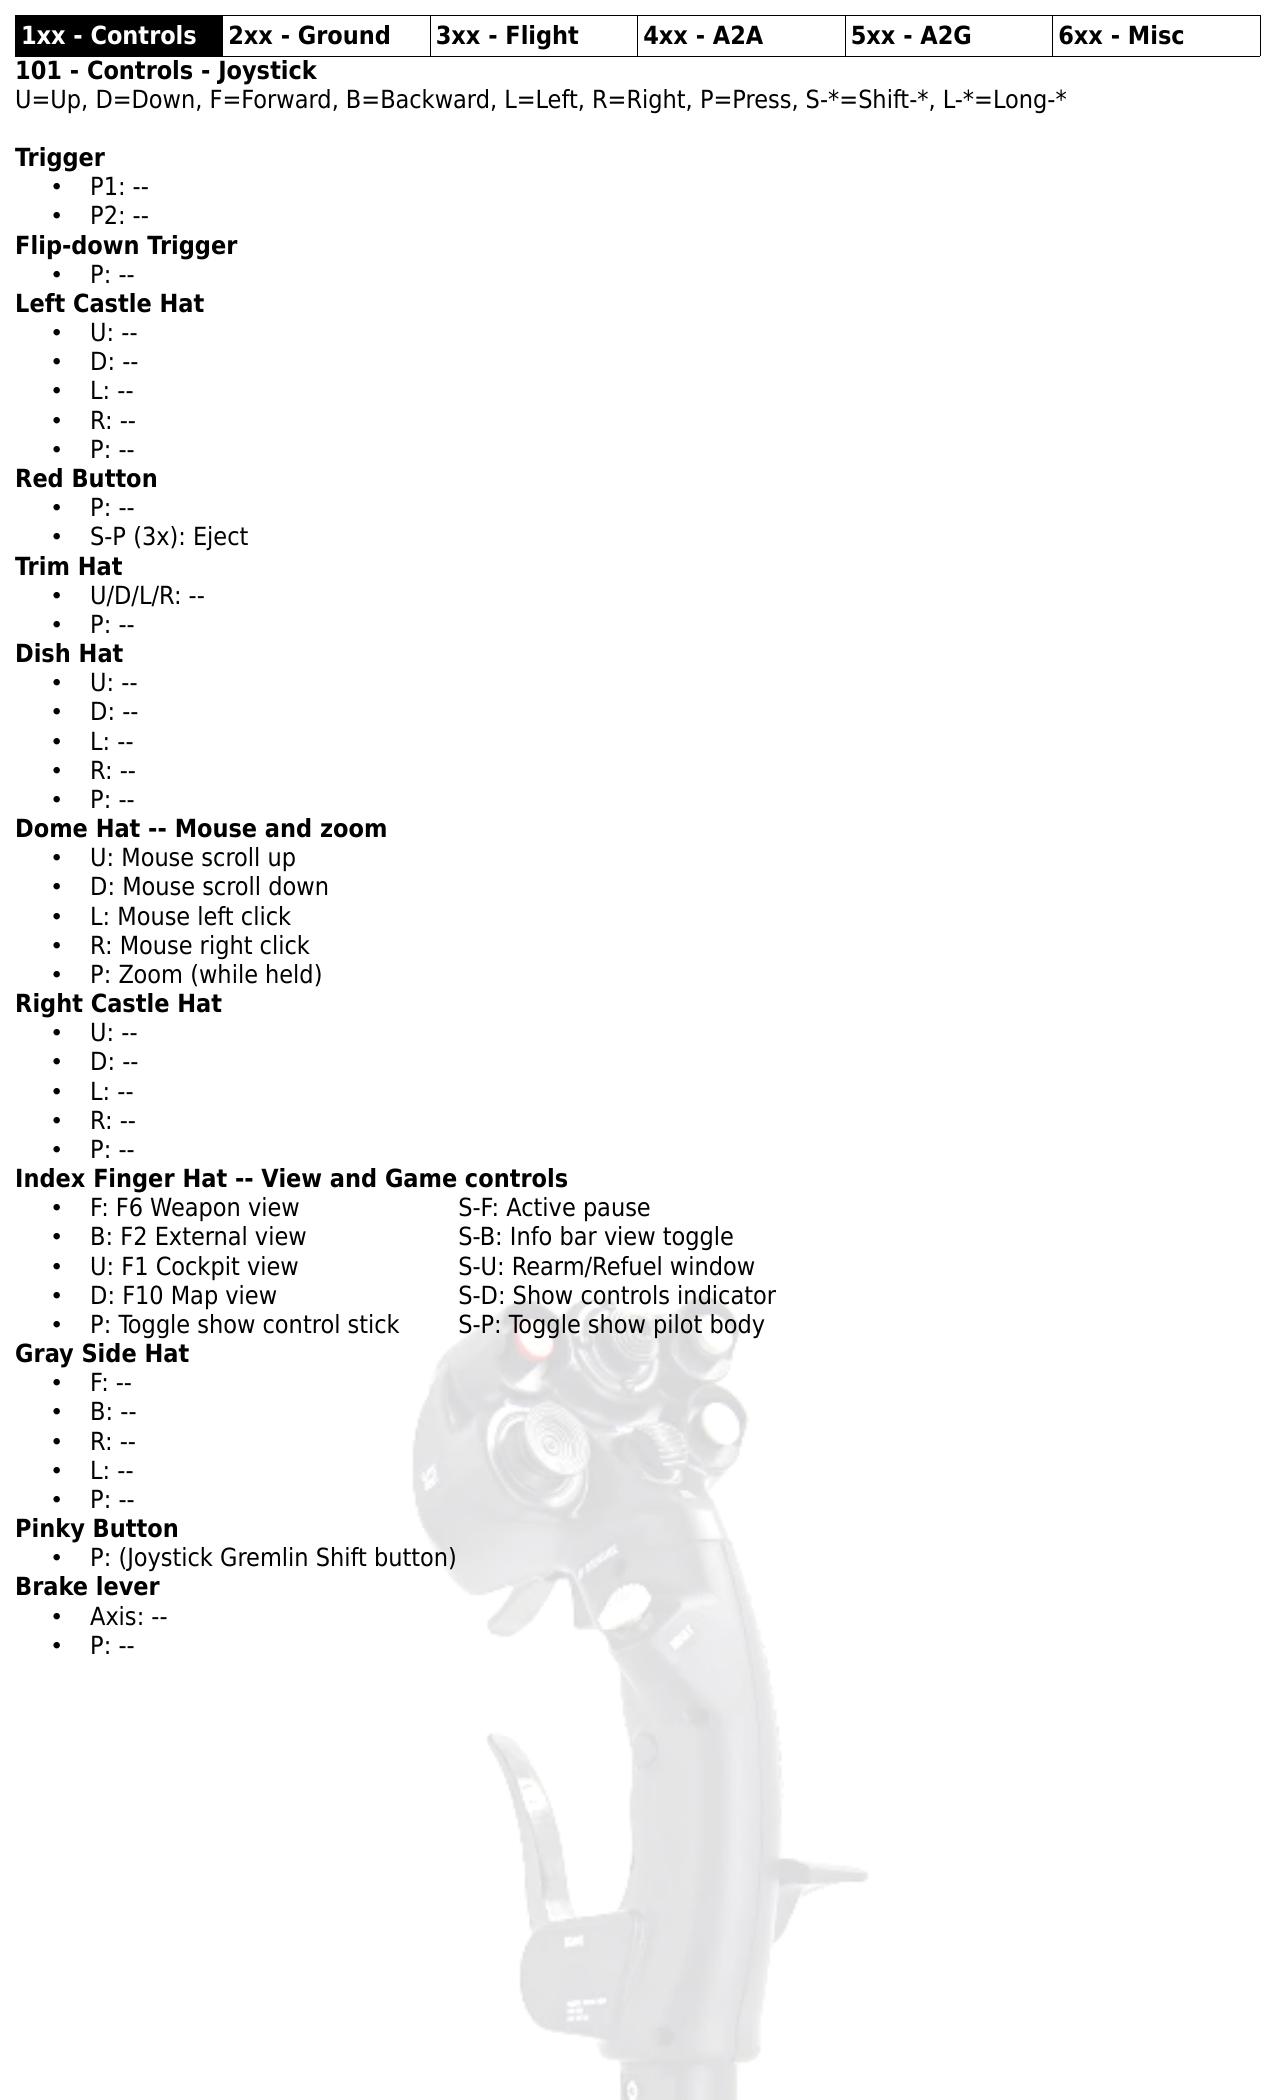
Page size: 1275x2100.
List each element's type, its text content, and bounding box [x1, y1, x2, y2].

list [887, 1631, 1260, 1660]
list U: F1 Cockpit view S-U: Rearm/Refuel window [52, 1252, 1260, 1281]
text Flip-down Trigger [15, 231, 1260, 260]
list P: -- [52, 493, 1260, 522]
text Pinky Button [15, 1514, 388, 1543]
list P1: -- [52, 172, 1260, 202]
list P: Toggle show control stick S-P: Toggle show pilot body [52, 1310, 388, 1339]
list P: -- [52, 1631, 388, 1660]
text Index Finger Hat -- View and Game controls [15, 1164, 1260, 1193]
text Red Button [15, 464, 1260, 493]
list R: -- [52, 1427, 388, 1456]
text Right Castle Hat [15, 989, 1260, 1018]
list D: F10 Map view S-D: Show controls indicator [52, 1281, 388, 1310]
list P: Toggle show control stick S-P: Toggle show pilot body [887, 1310, 1260, 1339]
list L: Mouse left click [52, 902, 1260, 931]
list R: Mouse right click [52, 931, 1260, 960]
table_header 6xx - Misc [1053, 16, 1260, 56]
list D: F10 Map view S-D: Show controls indicator [887, 1281, 1260, 1310]
text Gray Side Hat [15, 1339, 388, 1368]
list L: -- [52, 727, 1260, 756]
list D: -- [52, 347, 1260, 377]
list P: (Joystick Gremlin Shift button) [52, 1543, 388, 1572]
table_header 5xx - A2G [846, 16, 1052, 56]
list L: -- [52, 1077, 1260, 1106]
list P: -- [52, 435, 1260, 464]
text Left Castle Hat [15, 289, 1260, 318]
table_header 3xx - Flight [431, 16, 637, 56]
text [887, 1514, 1260, 1543]
list F: -- [52, 1368, 388, 1397]
list [887, 1368, 1260, 1397]
list S-P (3x): Eject [52, 522, 1260, 552]
list R: -- [52, 406, 1260, 435]
list P: -- [52, 1135, 1260, 1164]
text 101 - Controls - Joystick [15, 57, 1260, 85]
list U: -- [52, 668, 1260, 697]
list L: -- [52, 1456, 388, 1485]
list P: (Joystick Gremlin Shift button) [887, 1543, 1260, 1572]
text Brake lever [15, 1572, 388, 1602]
list [887, 1485, 1260, 1514]
list [887, 1427, 1260, 1456]
list B: -- [52, 1397, 388, 1427]
list D: -- [52, 697, 1260, 727]
list [887, 1397, 1260, 1427]
list U/D/L/R: -- [52, 581, 1260, 610]
list Axis: -- [52, 1602, 388, 1631]
text Dish Hat [15, 639, 1260, 668]
list P: -- [52, 785, 1260, 814]
list B: F2 External view S-B: Info bar view toggle [52, 1222, 1260, 1252]
list U: -- [52, 1018, 1260, 1047]
list P2: -- [52, 202, 1260, 231]
list R: -- [52, 756, 1260, 785]
list P: -- [52, 610, 1260, 639]
list F: F6 Weapon view S-F: Active pause [52, 1193, 1260, 1222]
table_header 4xx - A2A [638, 16, 845, 56]
list U: -- [52, 318, 1260, 347]
text [887, 1339, 1260, 1368]
list D: -- [52, 1047, 1260, 1077]
list L: -- [52, 377, 1260, 406]
list [887, 1456, 1260, 1485]
text U=Up, D=Down, F=Forward, B=Backward, L=Left, R=Right, P=Press, S-*=Shift-*, L-*=Long-* [15, 85, 1260, 114]
list D: Mouse scroll down [52, 872, 1260, 902]
list R: -- [52, 1106, 1260, 1135]
list U: Mouse scroll up [52, 843, 1260, 872]
list [887, 1602, 1260, 1631]
text Trim Hat [15, 552, 1260, 581]
list P: Zoom (while held) [52, 960, 1260, 989]
text [887, 1572, 1260, 1602]
text Dome Hat -- Mouse and zoom [15, 814, 1260, 843]
list P: -- [52, 1485, 388, 1514]
list P: -- [52, 260, 1260, 289]
table_header 1xx - Controls [16, 16, 222, 56]
table_header 2xx - Ground [223, 16, 430, 56]
text Trigger [15, 143, 1260, 172]
